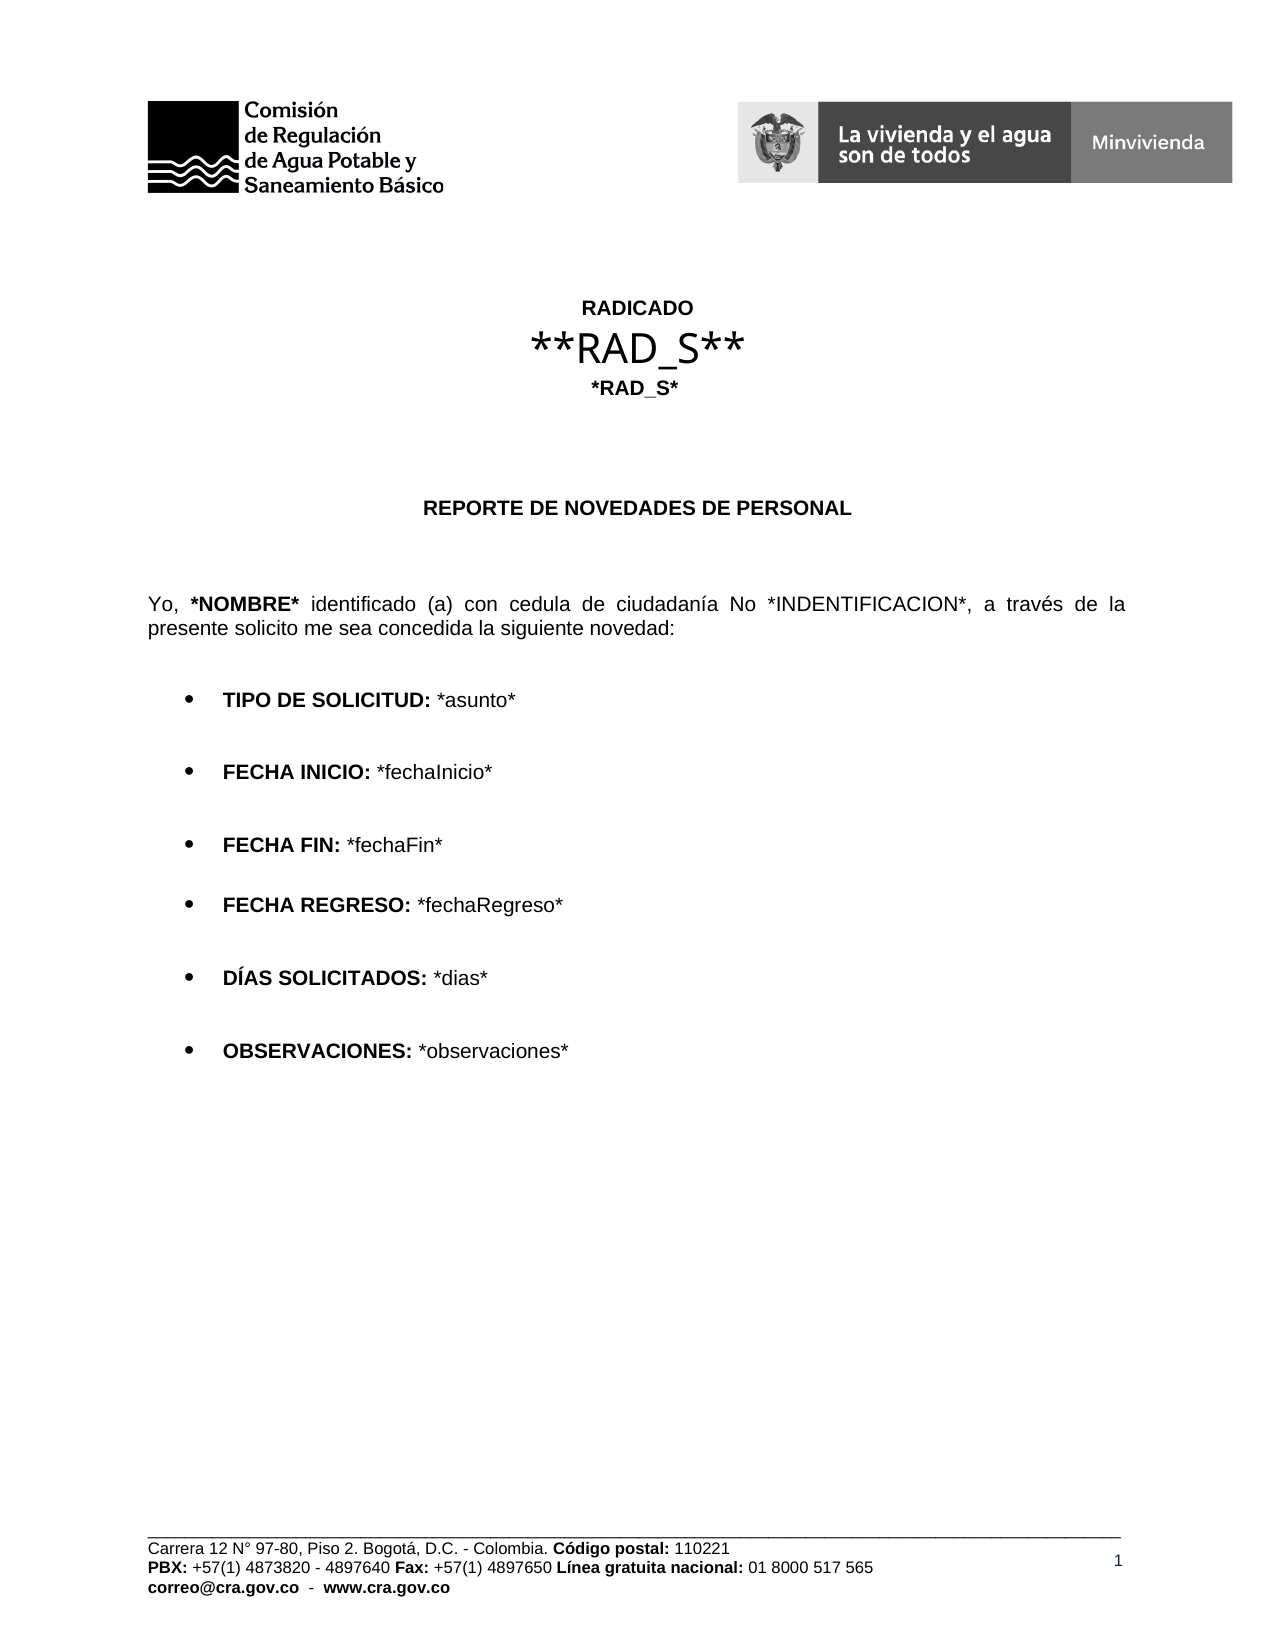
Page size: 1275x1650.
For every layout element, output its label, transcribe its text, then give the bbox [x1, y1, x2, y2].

list OBSERVACIONES: *observaciones* [185, 1038, 1127, 1063]
list FECHA INICIO: *fechaInicio* [185, 760, 1127, 784]
list TIPO DE SOLICITUD: *asunto* [185, 687, 1127, 712]
list FECHA REGRESO: *fechaRegreso* [185, 893, 1127, 918]
text Yo, *NOMBRE* identificado (a) con cedula de ciudadanía No *INDENTIFICACION*, a través de la presente solicito me sea concedida la siguiente novedad: [148, 592, 1127, 639]
text *RAD_S* [148, 376, 1127, 400]
text RADICADO [148, 295, 1127, 319]
list FECHA FIN: *fechaFin* [185, 833, 1127, 857]
text **RAD_S** [148, 319, 1127, 376]
text REPORTE DE NOVEDADES DE PERSONAL [148, 496, 1127, 520]
list DÍAS SOLICITADOS: *dias* [185, 966, 1127, 990]
